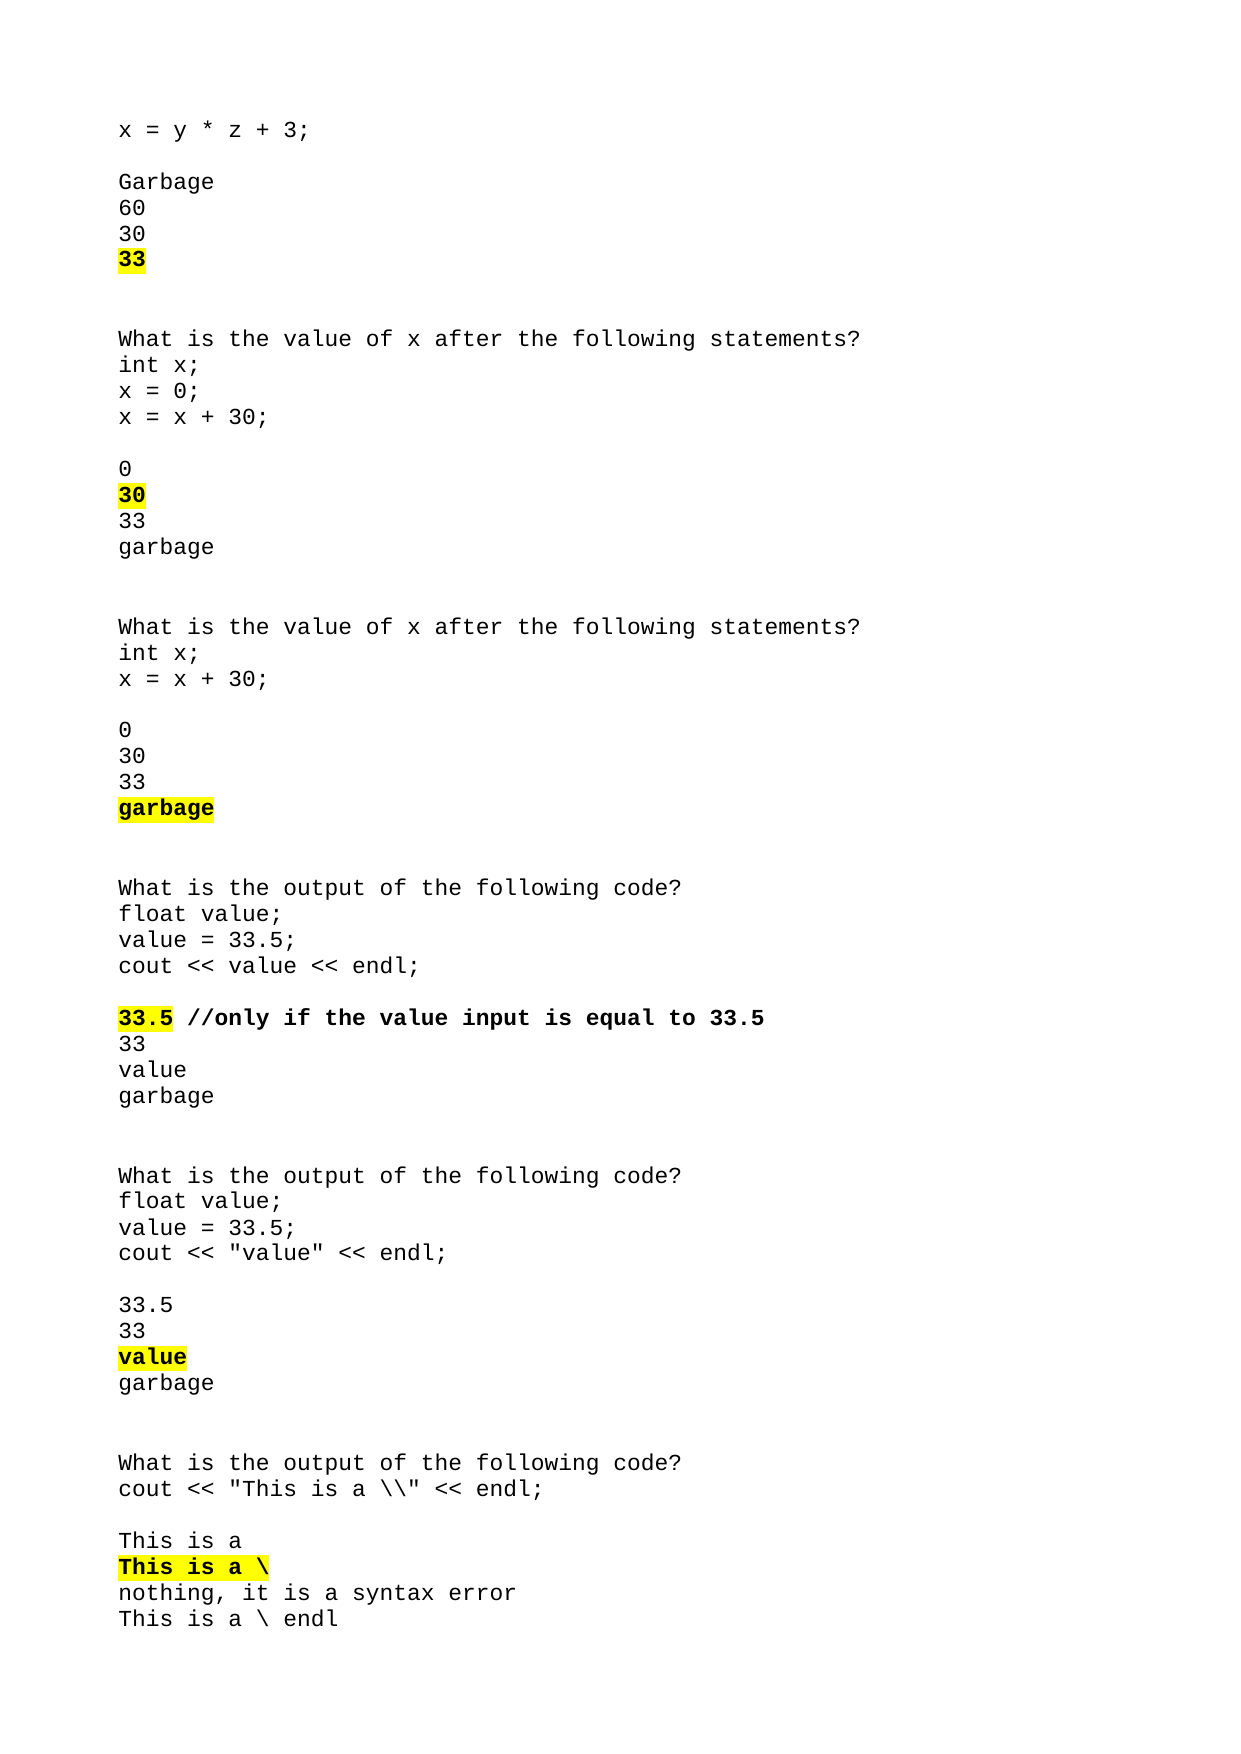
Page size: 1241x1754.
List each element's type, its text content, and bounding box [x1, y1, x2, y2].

text 33 [118, 248, 1122, 274]
text What is the output of the following code? [118, 877, 1122, 902]
text x = x + 30; [118, 667, 1122, 693]
text 60 [118, 196, 1122, 222]
text garbage [118, 797, 1122, 823]
text 33 [118, 771, 1122, 797]
text This is a [118, 1529, 1122, 1555]
text float value; [118, 902, 1122, 928]
text Garbage [118, 170, 1122, 196]
text 0 [118, 457, 1122, 483]
text value [118, 1058, 1122, 1084]
text 0 [118, 719, 1122, 745]
text garbage [118, 535, 1122, 561]
text cout << "This is a \\" << endl; [118, 1477, 1122, 1503]
text 30 [118, 222, 1122, 248]
text garbage [118, 1084, 1122, 1110]
text 33.5 [118, 1294, 1122, 1319]
text value [118, 1346, 1122, 1371]
text 30 [118, 483, 1122, 509]
text 33.5 //only if the value input is equal to 33.5 [118, 1006, 1122, 1032]
text 33 [118, 1319, 1122, 1346]
text What is the output of the following code? [118, 1164, 1122, 1190]
text value = 33.5; [118, 1216, 1122, 1242]
text What is the value of x after the following statements? [118, 615, 1122, 641]
text int x; [118, 354, 1122, 379]
text x = y * z + 3; [118, 118, 1122, 144]
text 33 [118, 509, 1122, 535]
text x = 0; [118, 379, 1122, 406]
text int x; [118, 641, 1122, 667]
text float value; [118, 1190, 1122, 1216]
text value = 33.5; [118, 928, 1122, 954]
text This is a \ endl [118, 1607, 1122, 1633]
text This is a \ [118, 1555, 1122, 1581]
text nothing, it is a syntax error [118, 1581, 1122, 1607]
text cout << "value" << endl; [118, 1242, 1122, 1268]
text garbage [118, 1371, 1122, 1397]
text What is the output of the following code? [118, 1451, 1122, 1477]
text x = x + 30; [118, 406, 1122, 431]
text 30 [118, 745, 1122, 771]
text cout << value << endl; [118, 954, 1122, 980]
text What is the value of x after the following statements? [118, 328, 1122, 354]
text 33 [118, 1032, 1122, 1058]
